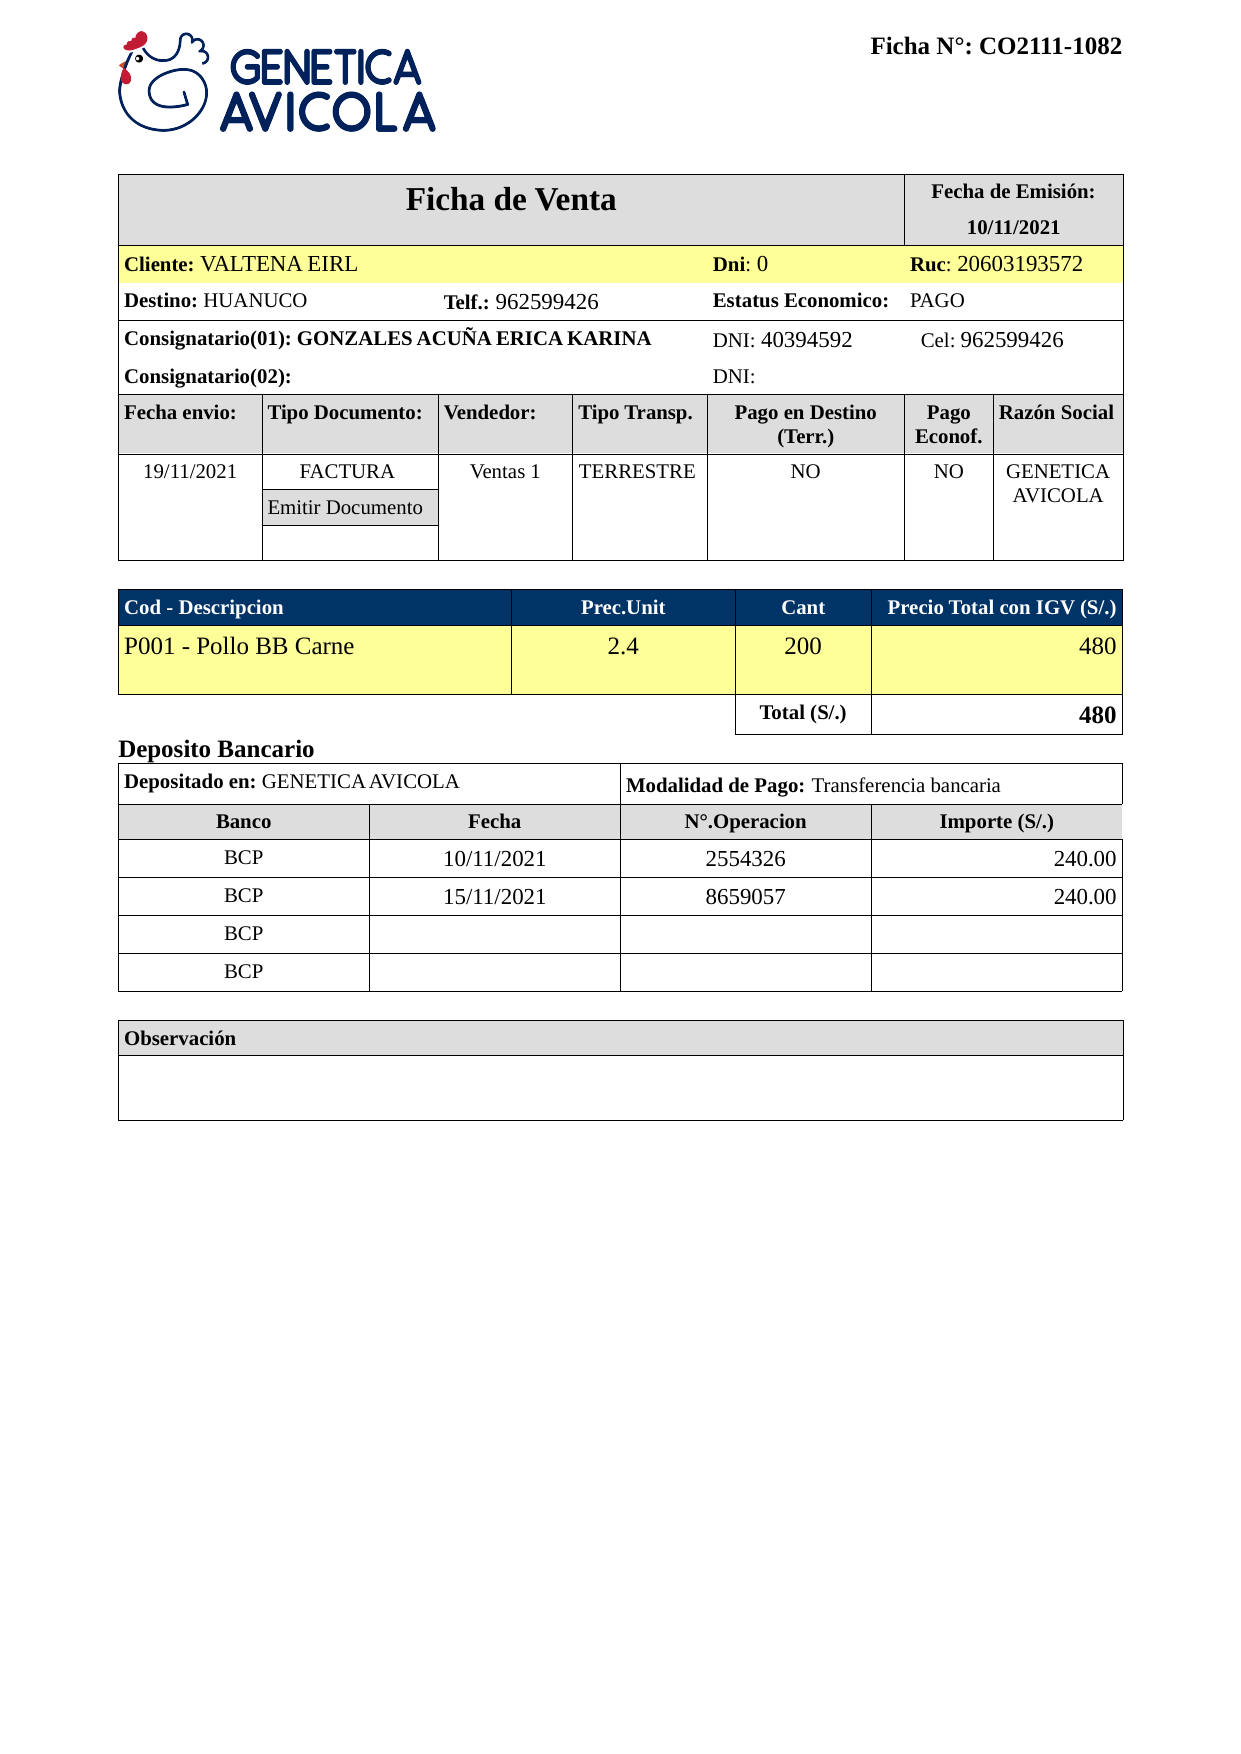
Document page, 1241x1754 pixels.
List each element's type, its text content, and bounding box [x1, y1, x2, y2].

table_cell PAGO [904, 283, 1123, 320]
table_cell Consignatario(02): [119, 358, 707, 394]
table_header Modalidad de Pago: Transferencia bancaria [621, 764, 1122, 803]
table_cell BCP [119, 878, 369, 915]
table_cell BCP [119, 954, 369, 991]
table_cell [621, 954, 871, 991]
table_cell Banco [119, 805, 369, 839]
table_cell [263, 526, 438, 560]
table_cell Ruc: 20603193572 [904, 246, 1123, 283]
table_cell 200 [736, 626, 871, 694]
table_header Precio Total con IGV (S/.) [872, 590, 1122, 625]
table_cell [370, 916, 620, 953]
table_cell P001 - Pollo BB Carne [119, 626, 511, 694]
table_header Ficha de Venta [119, 175, 904, 245]
table_cell NO [905, 455, 993, 560]
table_cell 8659057 [621, 878, 871, 915]
table_cell [872, 954, 1122, 991]
table_cell [872, 916, 1122, 953]
table_cell Estatus Economico: [707, 283, 904, 320]
picture [118, 31, 436, 132]
table_header Depositado en: GENETICA AVICOLA [119, 764, 620, 803]
table_cell Tipo Transp. [573, 395, 707, 453]
table_cell Pago Econof. [905, 395, 993, 453]
table_cell [370, 954, 620, 991]
table_cell Dni: 0 [707, 246, 904, 283]
table_header Prec.Unit [512, 590, 735, 625]
table_cell BCP [119, 916, 369, 953]
table_cell GENETICA AVICOLA [994, 455, 1123, 560]
table_header Observación [119, 1021, 1123, 1055]
table_cell BCP [119, 840, 369, 877]
table_cell Telf.: 962599426 [438, 283, 707, 320]
table_cell Total (S/.) [736, 695, 871, 734]
table_cell Importe (S/.) [872, 805, 1122, 839]
table_cell Razón Social [994, 395, 1123, 453]
text Deposito Bancario [118, 734, 1122, 763]
table_cell Cel: 962599426 [915, 321, 1123, 358]
table_cell [621, 916, 871, 953]
table_cell DNI: [707, 358, 1123, 394]
table_cell 2.4 [512, 626, 735, 694]
table_cell [119, 1056, 1123, 1119]
table_cell TERRESTRE [573, 455, 707, 560]
table_cell 240.00 [872, 878, 1122, 915]
table_header Fecha de Emisión: [905, 175, 1123, 209]
table_cell [118, 695, 511, 734]
table_cell N°.Operacion [621, 805, 871, 839]
table_cell Fecha [370, 805, 620, 839]
table_cell Cliente: VALTENA EIRL [119, 246, 707, 283]
table_cell 10/11/2021 [905, 209, 1123, 245]
table_cell NO [708, 455, 904, 560]
table_cell Vendedor: [439, 395, 572, 453]
table_cell Tipo Documento: [263, 395, 438, 453]
table_header Cant [736, 590, 871, 625]
table_cell Fecha envio: [119, 395, 262, 453]
table_header Cod - Descripcion [119, 590, 511, 625]
table_cell DNI: 40394592 [707, 321, 915, 358]
table_cell Destino: HUANUCO [119, 283, 438, 320]
table_cell 19/11/2021 [119, 455, 262, 560]
table_cell 10/11/2021 [370, 840, 620, 877]
table_cell 480 [872, 626, 1122, 694]
table_cell Pago en Destino (Terr.) [708, 395, 904, 453]
table_cell 2554326 [621, 840, 871, 877]
table_cell Ventas 1 [439, 455, 572, 560]
table_cell 240.00 [872, 840, 1122, 877]
table_cell Consignatario(01): GONZALES ACUÑA ERICA KARINA [119, 321, 707, 358]
table_cell 15/11/2021 [370, 878, 620, 915]
table_cell 480 [872, 695, 1122, 734]
table_cell FACTURA [263, 455, 438, 489]
table_cell [511, 695, 735, 734]
table_cell Emitir Documento [263, 490, 438, 525]
